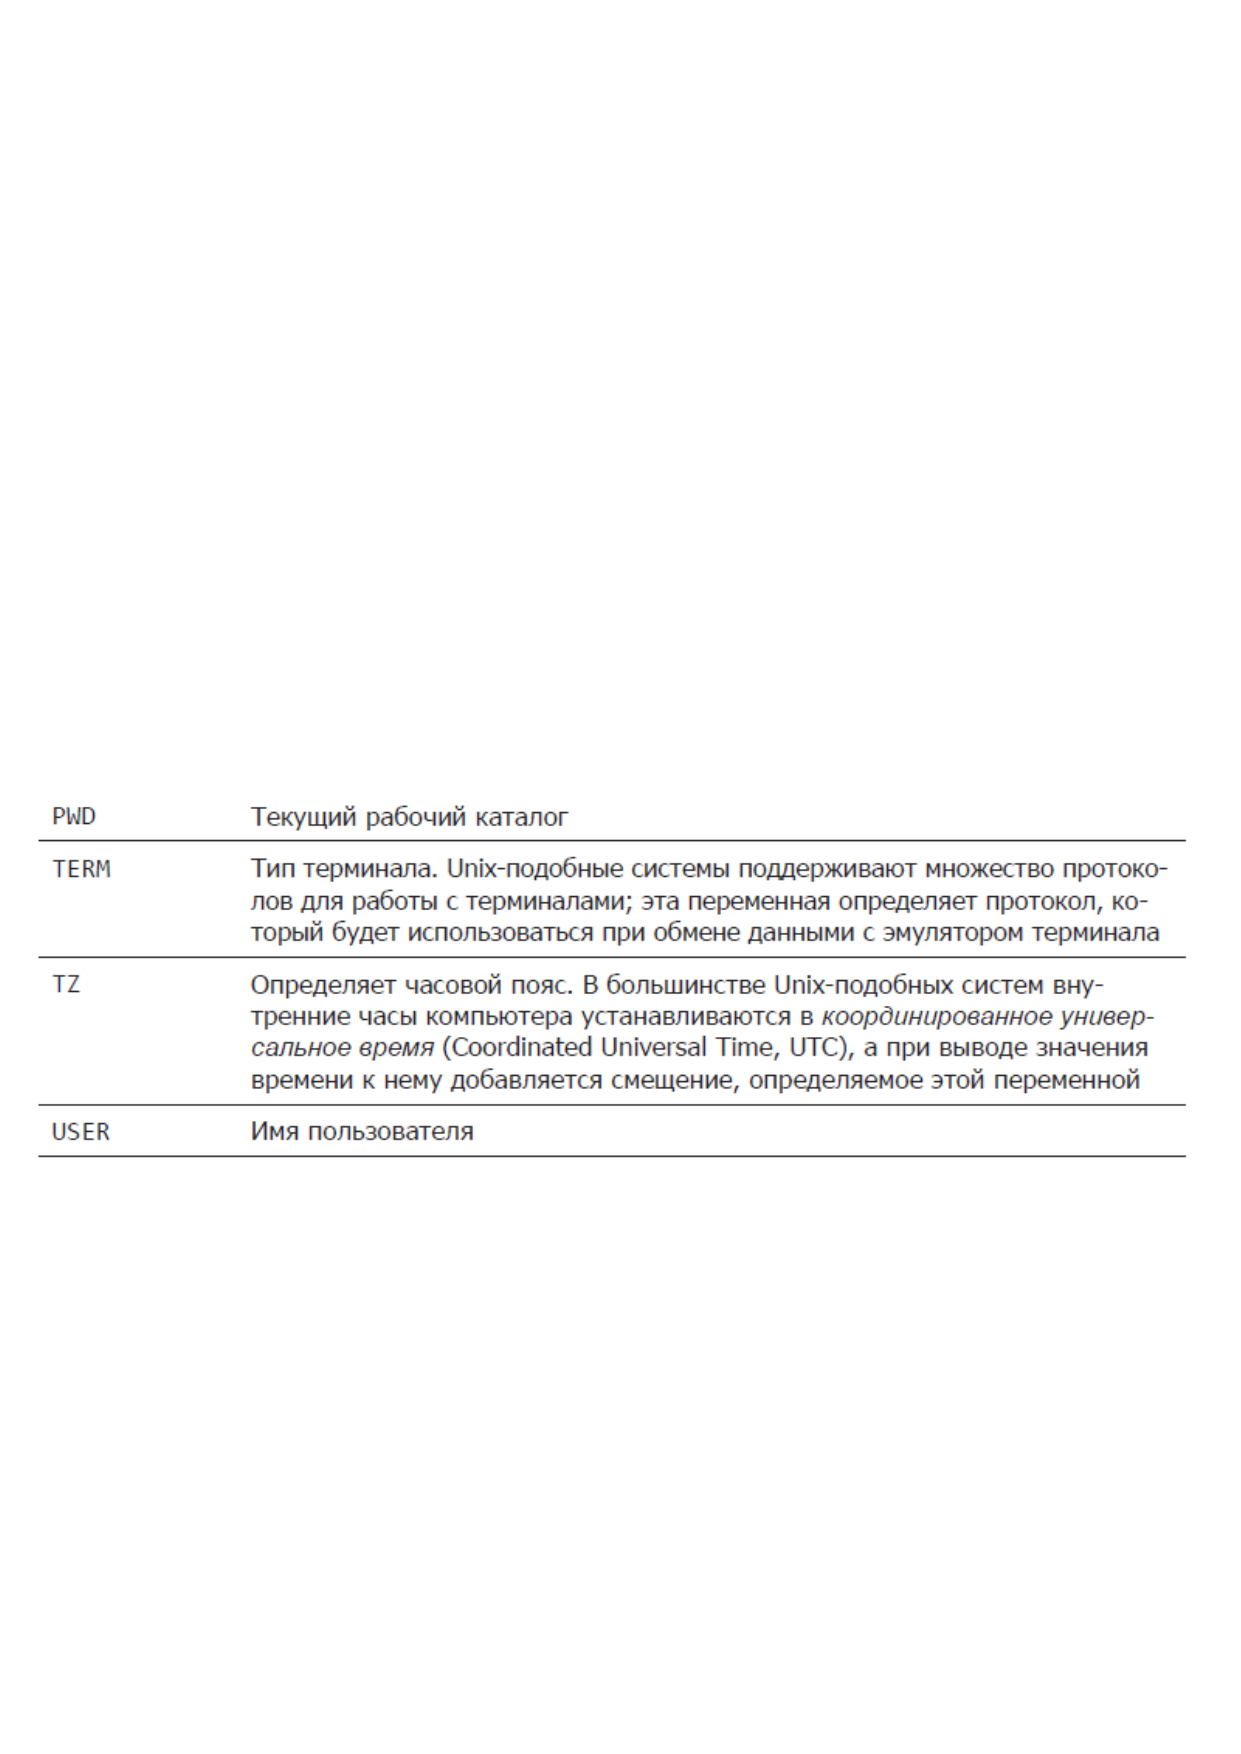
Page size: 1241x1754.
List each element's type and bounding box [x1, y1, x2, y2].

picture [31, 796, 1211, 1176]
